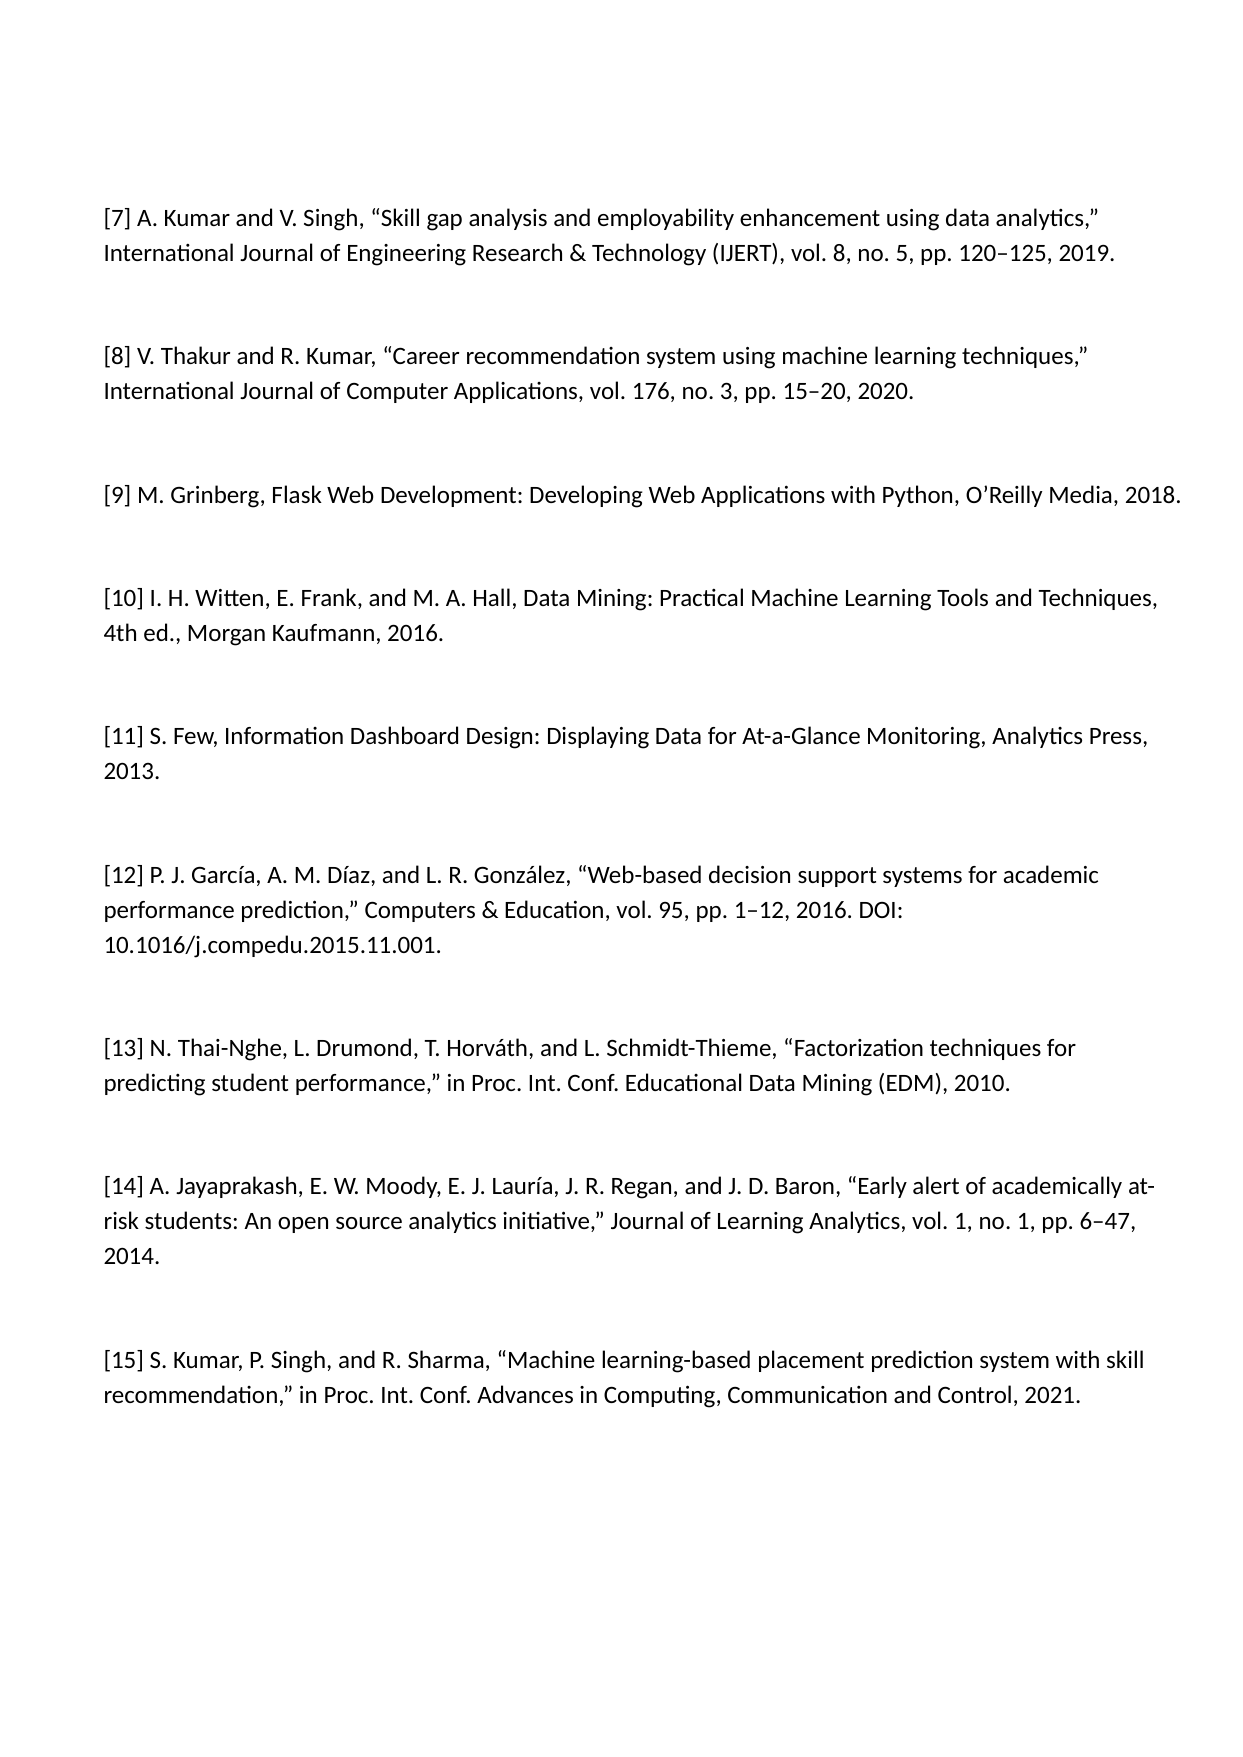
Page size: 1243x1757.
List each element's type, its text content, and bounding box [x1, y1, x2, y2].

text [12] P. J. García, A. M. Díaz, and L. R. González, “Web-based decision support systems for academic performance prediction,” Computers & Education, vol. 95, pp. 1–12, 2016. DOI: 10.1016/j.compedu.2015.11.001. [103, 859, 1184, 959]
text [13] N. Thai-Nghe, L. Drumond, T. Horváth, and L. Schmidt-Thieme, “Factorization techniques for predicting student performance,” in Proc. Int. Conf. Educational Data Mining (EDM), 2010. [103, 1032, 1184, 1098]
text [11] S. Few, Information Dashboard Design: Displaying Data for At-a-Glance Monitoring, Analytics Press, 2013. [103, 720, 1184, 786]
text [14] A. Jayaprakash, E. W. Moody, E. J. Lauría, J. R. Regan, and J. D. Baron, “Early alert of academically at-risk students: An open source analytics initiative,” Journal of Learning Analytics, vol. 1, no. 1, pp. 6–47, 2014. [103, 1170, 1184, 1271]
text [10] I. H. Witten, E. Frank, and M. A. Hall, Data Mining: Practical Machine Learning Tools and Techniques, 4th ed., Morgan Kaufmann, 2016. [103, 582, 1184, 648]
text [15] S. Kumar, P. Singh, and R. Sharma, “Machine learning-based placement prediction system with skill recommendation,” in Proc. Int. Conf. Advances in Computing, Communication and Control, 2021. [103, 1344, 1184, 1409]
text [7] A. Kumar and V. Singh, “Skill gap analysis and employability enhancement using data analytics,” International Journal of Engineering Research & Technology (IJERT), vol. 8, no. 5, pp. 120–125, 2019. [103, 202, 1184, 268]
text [8] V. Thakur and R. Kumar, “Career recommendation system using machine learning techniques,” International Journal of Computer Applications, vol. 176, no. 3, pp. 15–20, 2020. [103, 340, 1184, 406]
text [9] M. Grinberg, Flask Web Development: Developing Web Applications with Python, O’Reilly Media, 2018. [103, 479, 1184, 509]
